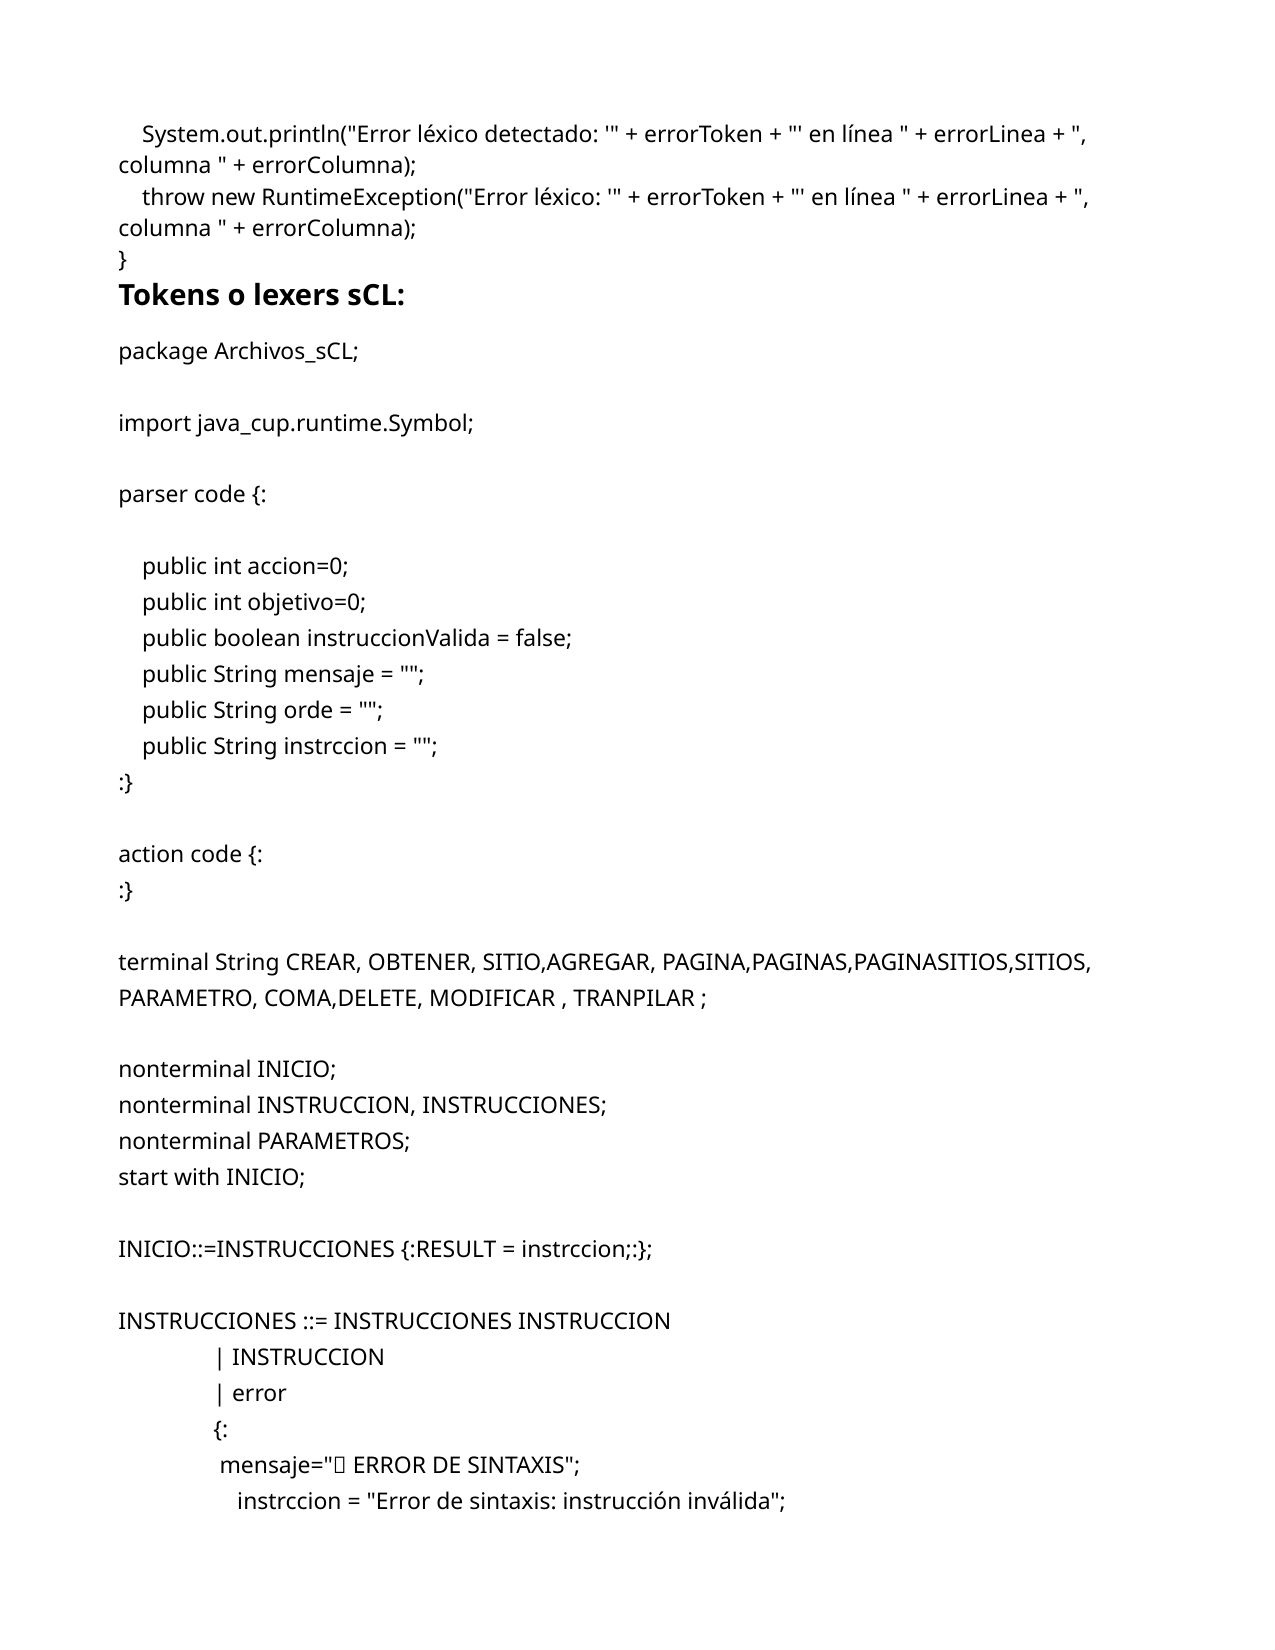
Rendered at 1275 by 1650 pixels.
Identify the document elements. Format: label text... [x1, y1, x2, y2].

text INSTRUCCIONES ::= INSTRUCCIONES INSTRUCCION [118, 1305, 1157, 1336]
text start with INICIO; [118, 1161, 1157, 1192]
text parser code {: [118, 478, 1157, 509]
text | INSTRUCCION [118, 1341, 1157, 1372]
text mensaje="❌ ERROR DE SINTAXIS"; [118, 1449, 1157, 1480]
text :} [118, 766, 1157, 797]
text action code {: [118, 838, 1157, 869]
text Tokens o lexers sCL: [118, 274, 1157, 314]
text } [118, 243, 1157, 274]
text throw new RuntimeException("Error léxico: '" + errorToken + "' en línea " + errorLinea + ", columna " + errorColumna); [118, 181, 1157, 243]
text import java_cup.runtime.Symbol; [118, 406, 1157, 438]
text terminal String CREAR, OBTENER, SITIO,AGREGAR, PAGINA,PAGINAS,PAGINASITIOS,SITIOS, PARAMETRO, COMA,DELETE, MODIFICAR , TRANPILAR ; [118, 946, 1157, 1013]
text public boolean instruccionValida = false; [118, 622, 1157, 653]
text | error [118, 1377, 1157, 1408]
text public String orde = ""; [118, 694, 1157, 725]
text public int accion=0; [118, 550, 1157, 581]
text nonterminal INICIO; [118, 1053, 1157, 1084]
text nonterminal PARAMETROS; [118, 1125, 1157, 1156]
text public String instrccion = ""; [118, 730, 1157, 761]
text package Archivos_sCL; [118, 334, 1157, 366]
text :} [118, 874, 1157, 905]
text INICIO::=INSTRUCCIONES {:RESULT = instrccion;:}; [118, 1233, 1157, 1264]
text public int objetivo=0; [118, 586, 1157, 617]
text instrccion = "Error de sintaxis: instrucción inválida"; [118, 1484, 1157, 1516]
text System.out.println("Error léxico detectado: '" + errorToken + "' en línea " + errorLinea + ", columna " + errorColumna); [118, 118, 1157, 181]
text public String mensaje = ""; [118, 658, 1157, 689]
text {: [118, 1413, 1157, 1444]
text nonterminal INSTRUCCION, INSTRUCCIONES; [118, 1089, 1157, 1121]
